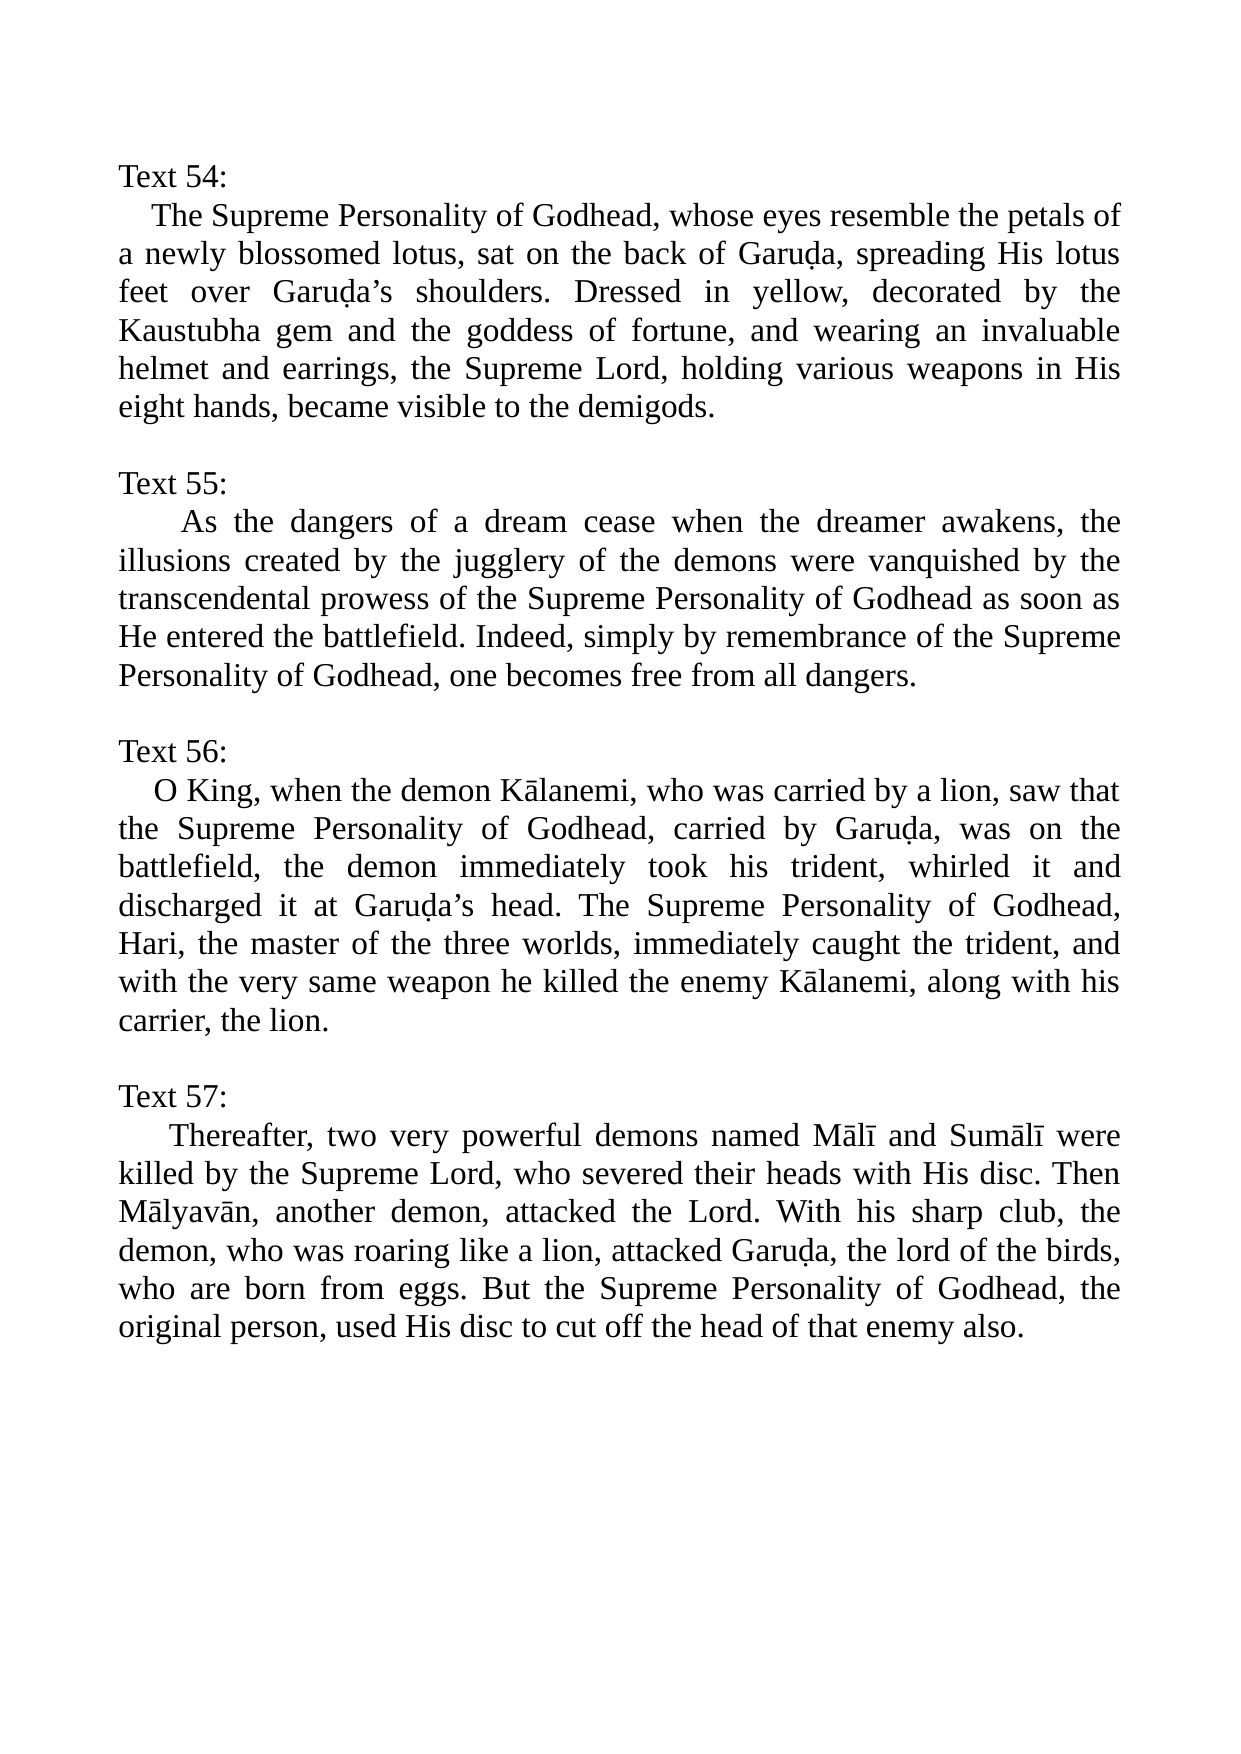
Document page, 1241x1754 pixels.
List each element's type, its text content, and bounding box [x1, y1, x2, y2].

text As the dangers of a dream cease when the dreamer awakens, the illusions created by the jugglery of the demons were vanquished by the transcendental prowess of the Supreme Personality of Godhead as soon as He entered the battlefield. Indeed, simply by remembrance of the Supreme Personality of Godhead, one becomes free from all dangers. [118, 501, 1122, 693]
text The Supreme Personality of Godhead, whose eyes resemble the petals of a newly blossomed lotus, sat on the back of Garuḍa, spreading His lotus feet over Garuḍa’s shoulders. Dressed in yellow, decorated by the Kaustubha gem and the goddess of fortune, and wearing an invaluable helmet and earrings, the Supreme Lord, holding various weapons in His eight hands, became visible to the demigods. [118, 195, 1122, 425]
text Text 56: [118, 731, 1122, 770]
text O King, when the demon Kālanemi, who was carried by a lion, saw that the Supreme Personality of Godhead, carried by Garuḍa, was on the battlefield, the demon immediately took his trident, whirled it and discharged it at Garuḍa’s head. The Supreme Personality of Godhead, Hari, the master of the three worlds, immediately caught the trident, and with the very same weapon he killed the enemy Kālanemi, along with his carrier, the lion. [118, 770, 1122, 1038]
text Text 57: [118, 1076, 1122, 1115]
text Text 55: [118, 463, 1122, 501]
text Thereafter, two very powerful demons named Mālī and Sumālī were killed by the Supreme Lord, who severed their heads with His disc. Then Mālyavān, another demon, attacked the Lord. With his sharp club, the demon, who was roaring like a lion, attacked Garuḍa, the lord of the birds, who are born from eggs. But the Supreme Personality of Godhead, the original person, used His disc to cut off the head of that enemy also. [118, 1115, 1122, 1345]
text Text 54: [118, 156, 1122, 195]
